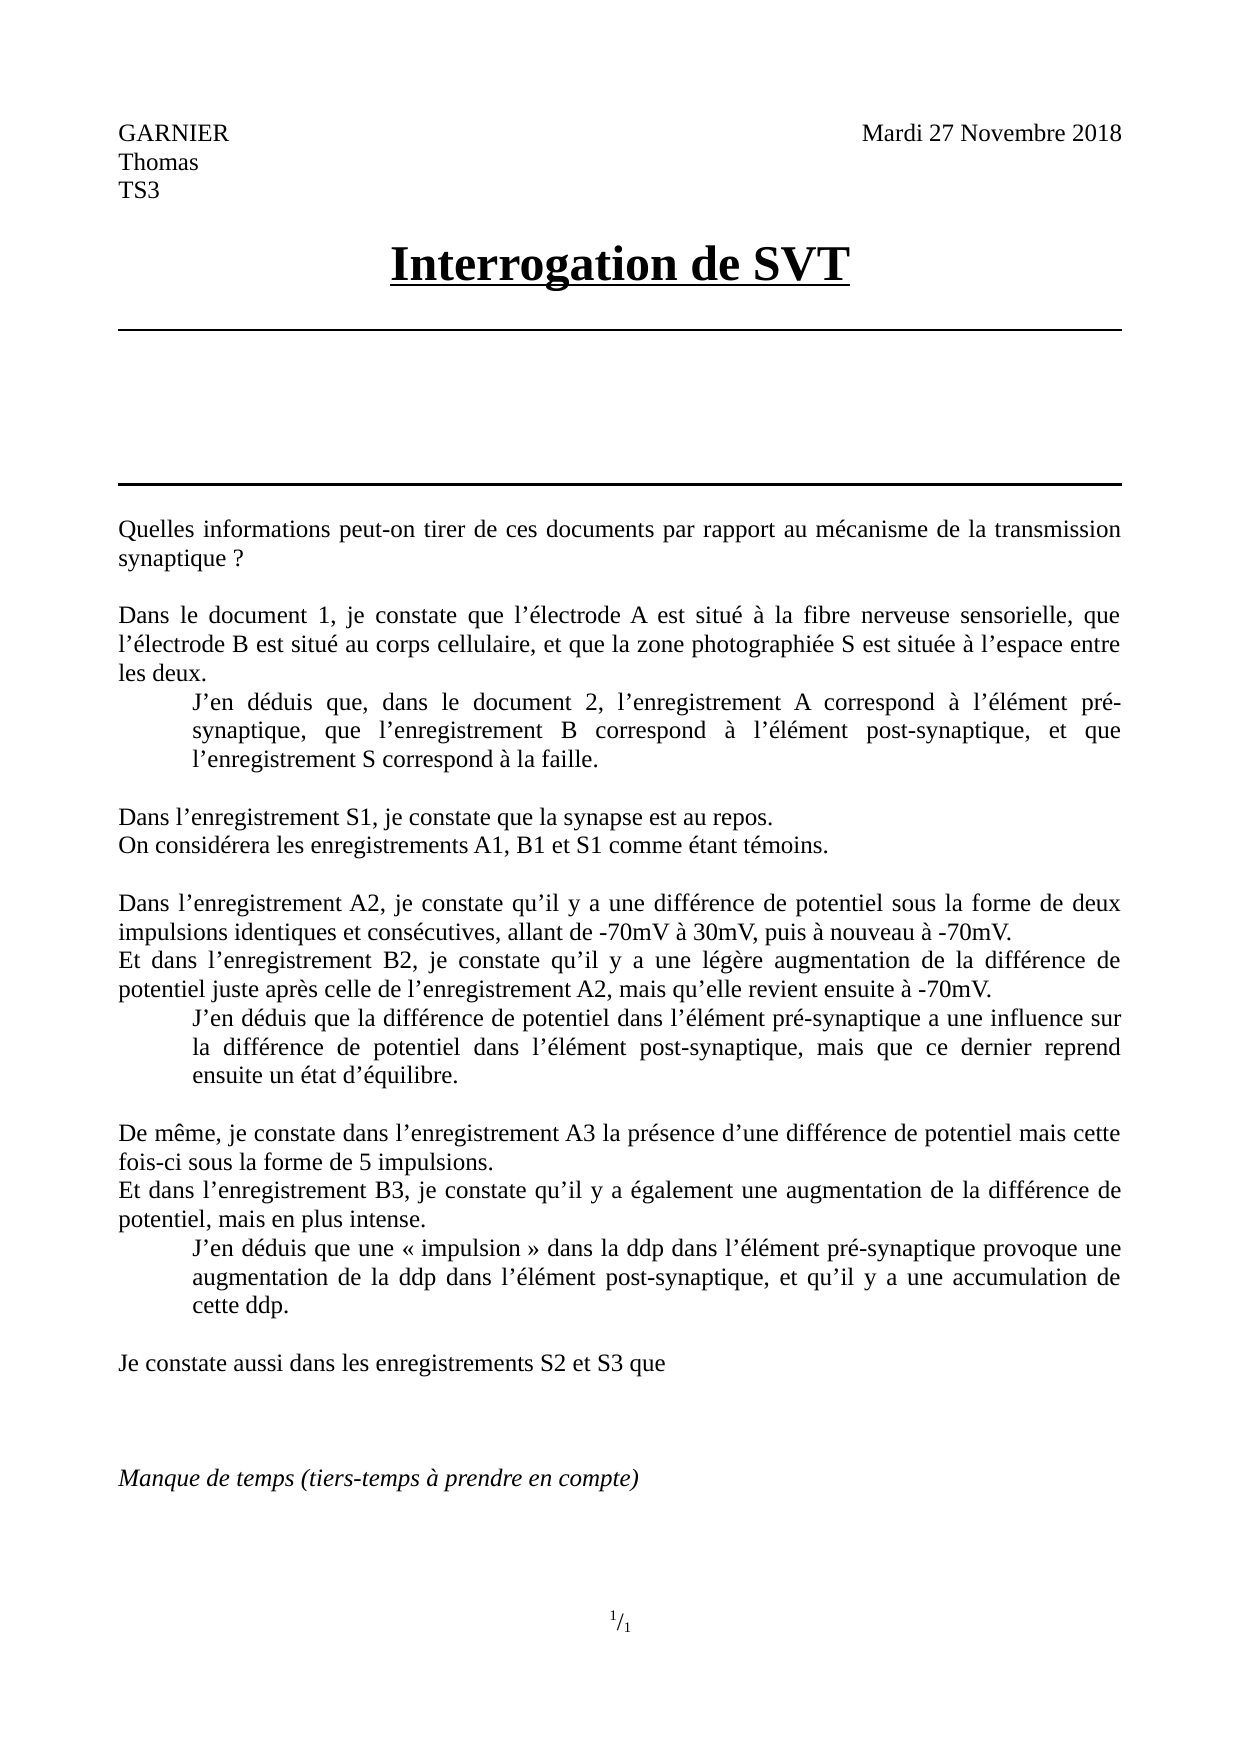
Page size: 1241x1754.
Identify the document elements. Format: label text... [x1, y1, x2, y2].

text J’en déduis que, dans le document 2, l’enregistrement A correspond à l’élément pré-synaptique, que l’enregistrement B correspond à l’élément post-synaptique, et que l’enregistrement S correspond à la faille. [192, 687, 1122, 773]
text J’en déduis que une « impulsion » dans la ddp dans l’élément pré-synaptique provoque une augmentation de la ddp dans l’élément post-synaptique, et qu’il y a une accumulation de cette ddp. [192, 1233, 1122, 1319]
text Et dans l’enregistrement B3, je constate qu’il y a également une augmentation de la différence de potentiel, mais en plus intense. [118, 1176, 1122, 1233]
text Je constate aussi dans les enregistrements S2 et S3 que [118, 1348, 1122, 1377]
text Dans l’enregistrement A2, je constate qu’il y a une différence de potentiel sous la forme de deux impulsions identiques et consécutives, allant de -70mV à 30mV, puis à nouveau à -70mV. [118, 888, 1122, 946]
text De même, je constate dans l’enregistrement A3 la présence d’une différence de potentiel mais cette fois-ci sous la forme de 5 impulsions. [118, 1118, 1122, 1176]
text Dans l’enregistrement S1, je constate que la synapse est au repos. [118, 802, 1122, 831]
text Et dans l’enregistrement B2, je constate qu’il y a une légère augmentation de la différence de potentiel juste après celle de l’enregistrement A2, mais qu’elle revient ensuite à -70mV. [118, 946, 1122, 1003]
text Manque de temps (tiers-temps à prendre en compte) [118, 1463, 1122, 1492]
text Quelles informations peut-on tirer de ces documents par rapport au mécanisme de la transmission synaptique ? [118, 514, 1122, 572]
text Interrogation de SVT [118, 234, 1122, 291]
text Dans le document 1, je constate que l’électrode A est situé à la fibre nerveuse sensorielle, que l’électrode B est situé au corps cellulaire, et que la zone photographiée S est située à l’espace entre les deux. [118, 601, 1122, 687]
text On considérera les enregistrements A1, B1 et S1 comme étant témoins. [118, 831, 1122, 859]
text J’en déduis que la différence de potentiel dans l’élément pré-synaptique a une influence sur la différence de potentiel dans l’élément post-synaptique, mais que ce dernier reprend ensuite un état d’équilibre. [192, 1003, 1122, 1089]
